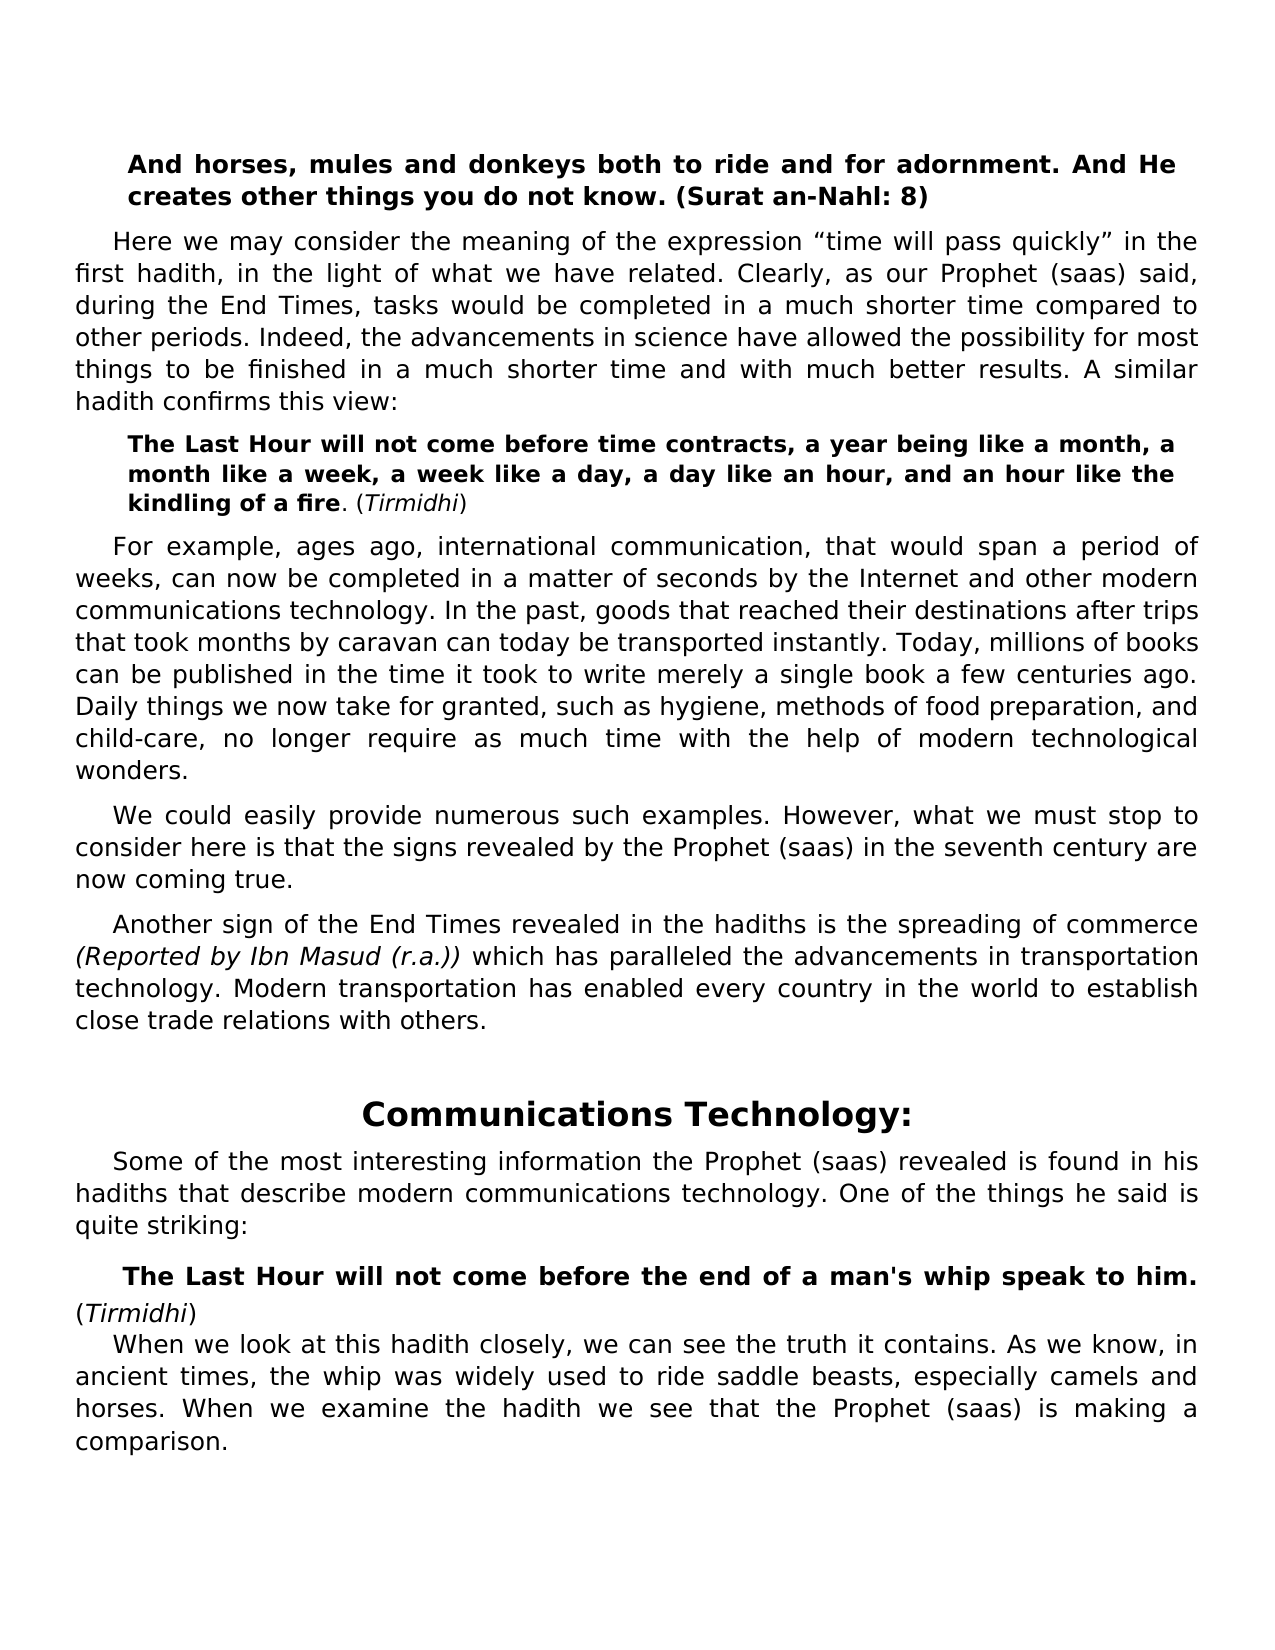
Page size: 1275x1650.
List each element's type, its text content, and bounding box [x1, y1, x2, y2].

text When we look at this hadith closely, we can see the truth it contains. As we know, in ancient times, the whip was widely used to ride saddle beasts, especially camels and horses. When we examine the hadith we see that the Prophet (saas) is making a comparison. [75, 1330, 1200, 1456]
text We could easily provide numerous such examples. However, what we must stop to consider here is that the signs revealed by the Prophet (saas) in the seventh century are now coming true. [75, 801, 1200, 894]
text The Last Hour will not come before time contracts, a year being like a month, a month like a week, a week like a day, a day like an hour, and an hour like the kindling of a fire. (Tirmidhi) [127, 432, 1177, 517]
text Here we may consider the meaning of the expression “time will pass quickly” in the first hadith, in the light of what we have related. Clearly, as our Prophet (saas) said, during the End Times, tasks would be completed in a much shorter time compared to other periods. Indeed, the advancements in science have allowed the possibility for most things to be finished in a much shorter time and with much better results. A similar hadith confirms this view: [75, 227, 1200, 416]
text The Last Hour will not come before the end of a man's whip speak to him. (Tirmidhi) [75, 1255, 1200, 1330]
text And horses, mules and donkeys both to ride and for adornment. And He creates other things you do not know. (Surat an-Nahl: 8) [127, 150, 1177, 211]
text For example, ages ago, international communication, that would span a period of weeks, can now be completed in a matter of seconds by the Internet and other modern communications technology. In the past, goods that reached their destinations after trips that took months by caravan can today be transported instantly. Today, millions of books can be published in the time it took to write merely a single book a few centuries ago. Daily things we now take for granted, such as hygiene, methods of food preparation, and child-care, no longer require as much time with the help of modern technological wonders. [75, 532, 1200, 786]
text Another sign of the End Times revealed in the hadiths is the spreading of commerce (Reported by Ibn Masud (r.a.)) which has paralleled the advancements in transportation technology. Modern transportation has enabled every country in the world to establish close trade relations with others. [75, 910, 1200, 1035]
text Some of the most interesting information the Prophet (saas) revealed is found in his hadiths that describe modern communications technology. One of the things he said is quite striking: [75, 1147, 1200, 1240]
subtitle Communications Technology: [75, 1095, 1200, 1134]
